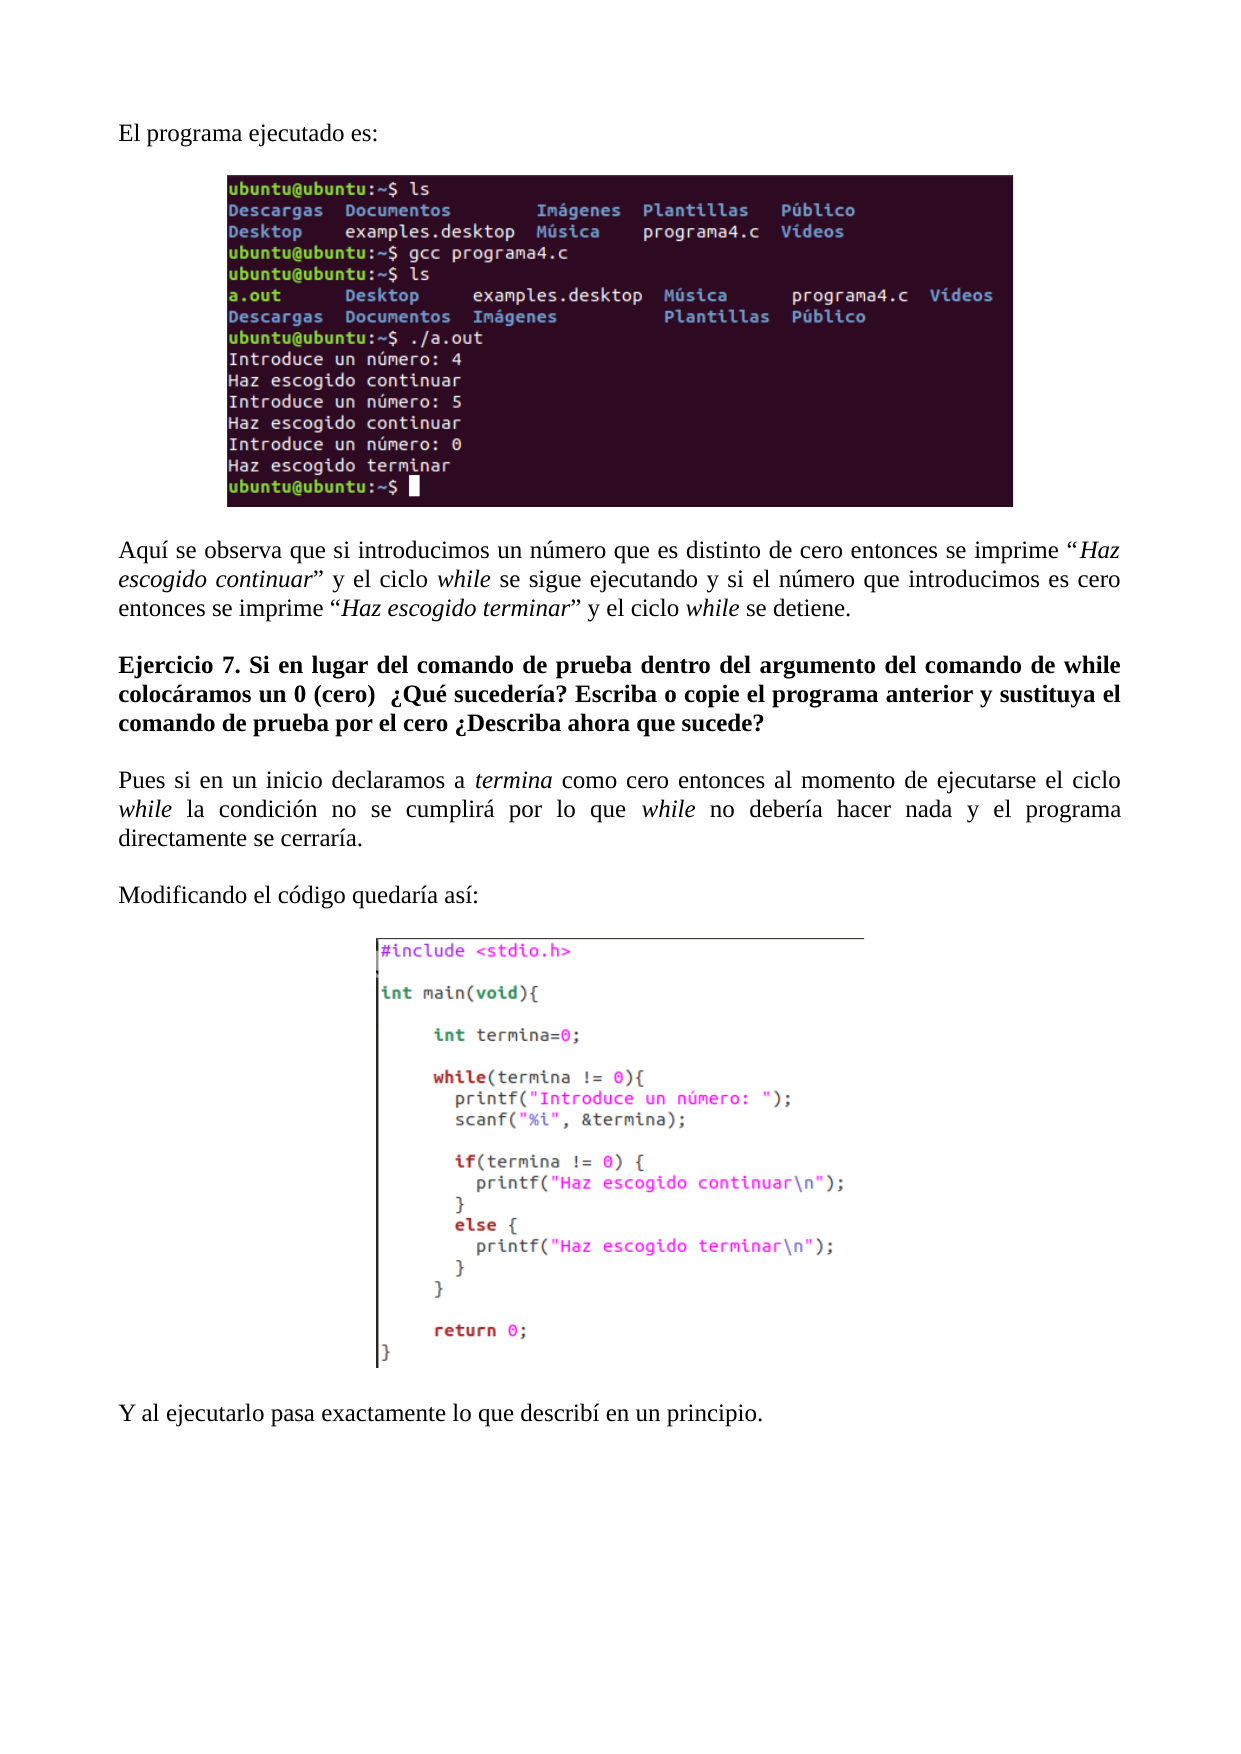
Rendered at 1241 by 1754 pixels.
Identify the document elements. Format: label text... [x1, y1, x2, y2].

text Y al ejecutarlo pasa exactamente lo que describí en un principio. [118, 1398, 1122, 1427]
text Ejercicio 7. Si en lugar del comando de prueba dentro del argumento del comando de while colocáramos un 0 (cero) ¿Qué sucedería? Escriba o copie el programa anterior y sustituya el comando de prueba por el cero ¿Describa ahora que sucede? [118, 651, 1122, 737]
picture [376, 938, 865, 1368]
text Pues si en un inicio declaramos a termina como cero entonces al momento de ejecutarse el ciclo while la condición no se cumplirá por lo que while no debería hacer nada y el programa directamente se cerraría. [118, 766, 1122, 852]
text Modificando el código quedaría así: [118, 881, 1122, 909]
picture [227, 175, 1014, 507]
text Aquí se observa que si introducimos un número que es distinto de cero entonces se imprime “Haz escogido continuar” y el ciclo while se sigue ejecutando y si el número que introducimos es cero entonces se imprime “Haz escogido terminar” y el ciclo while se detiene. [118, 536, 1122, 622]
text El programa ejecutado es: [118, 118, 1122, 147]
